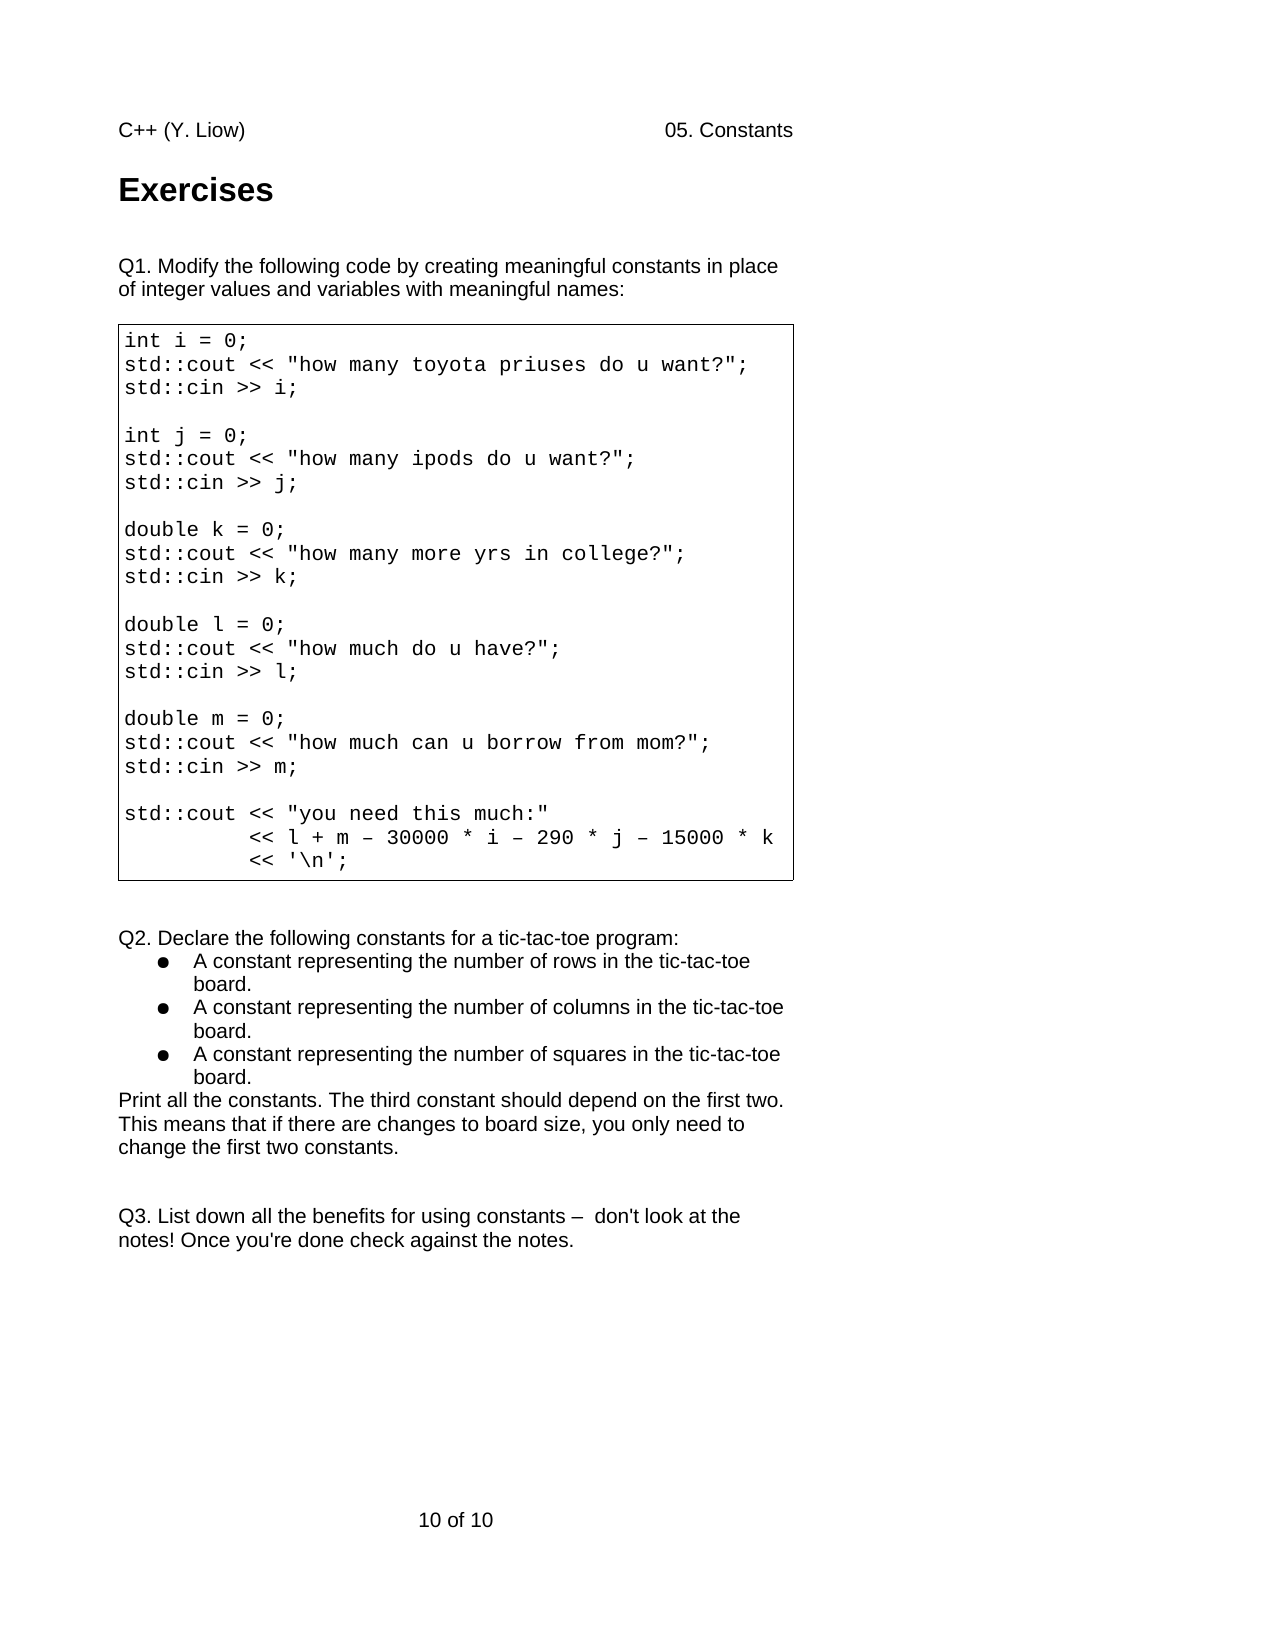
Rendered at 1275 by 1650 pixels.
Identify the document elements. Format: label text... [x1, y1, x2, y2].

list A constant representing the number of squares in the tic-tac-toe board. [156, 1042, 793, 1089]
text Exercises [118, 171, 793, 208]
text Print all the constants. The third constant should depend on the first two. This means that if there are changes to board size, you only need to change the first two constants. [118, 1089, 793, 1158]
table_header int i = 0; std::cout << "how many toyota priuses do u want?"; std::cin >> i; int j = 0; std::cout << "how many ipods do u want?"; std::cin >> j; double k = 0; std::cout << "how many more yrs in college?"; std::cin >> k; double l = 0; std::cout << "how much do u have?"; std::cin >> l; double m = 0; std::cout << "how much can u borrow from mom?"; std::cin >> m; std::cout << "you need this much:" << l + m – 30000 * i – 290 * j – 15000 * k << '\n'; [119, 325, 793, 880]
list A constant representing the number of columns in the tic-tac-toe board. [156, 996, 793, 1042]
text Q1. Modify the following code by creating meaningful constants in place of integer values and variables with meaningful names: [118, 254, 793, 301]
text Q2. Declare the following constants for a tic-tac-toe program: [118, 926, 793, 949]
list A constant representing the number of rows in the tic-tac-toe board. [156, 949, 793, 996]
text Q3. List down all the benefits for using constants – don't look at the notes! Once you're done check against the notes. [118, 1205, 793, 1251]
